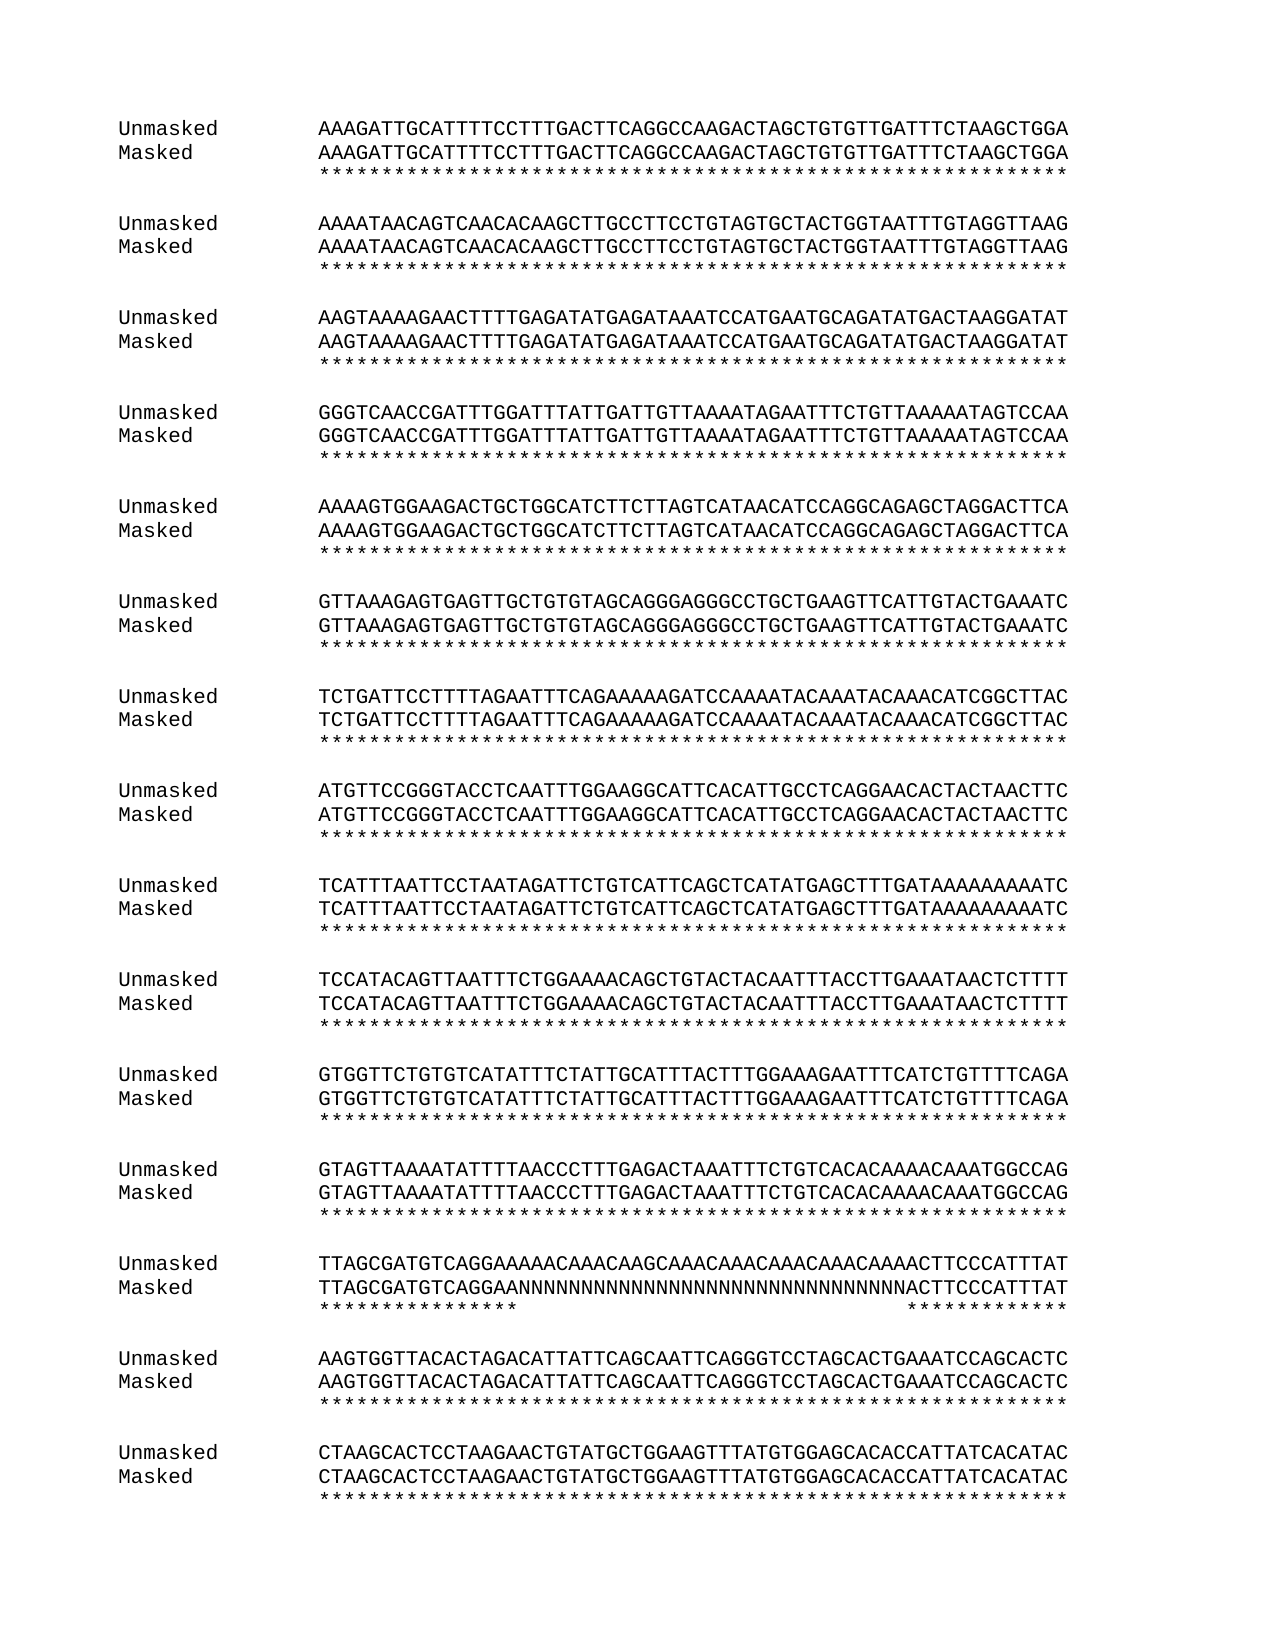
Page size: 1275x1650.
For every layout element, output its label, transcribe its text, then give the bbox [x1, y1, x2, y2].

text ************************************************************ [118, 1017, 1157, 1040]
text Unmasked AAGTGGTTACACTAGACATTATTCAGCAATTCAGGGTCCTAGCACTGAAATCCAGCACTC [118, 1348, 1157, 1371]
text ************************************************************ [118, 1489, 1157, 1513]
text Masked TCTGATTCCTTTTAGAATTTCAGAAAAAGATCCAAAATACAAATACAAACATCGGCTTAC [118, 709, 1157, 733]
text ************************************************************ [118, 1206, 1157, 1229]
text Unmasked AAGTAAAAGAACTTTTGAGATATGAGATAAATCCATGAATGCAGATATGACTAAGGATAT [118, 307, 1157, 331]
text Masked TCATTTAATTCCTAATAGATTCTGTCATTCAGCTCATATGAGCTTTGATAAAAAAAAATC [118, 898, 1157, 922]
text Masked AAAATAACAGTCAACACAAGCTTGCCTTCCTGTAGTGCTACTGGTAATTTGTAGGTTAAG [118, 236, 1157, 260]
text Unmasked GTTAAAGAGTGAGTTGCTGTGTAGCAGGGAGGGCCTGCTGAAGTTCATTGTACTGAAATC [118, 591, 1157, 615]
text Unmasked CTAAGCACTCCTAAGAACTGTATGCTGGAAGTTTATGTGGAGCACACCATTATCACATAC [118, 1442, 1157, 1466]
text Unmasked GGGTCAACCGATTTGGATTTATTGATTGTTAAAATAGAATTTCTGTTAAAAATAGTCCAA [118, 402, 1157, 426]
text Masked AAGTGGTTACACTAGACATTATTCAGCAATTCAGGGTCCTAGCACTGAAATCCAGCACTC [118, 1371, 1157, 1395]
text Masked GGGTCAACCGATTTGGATTTATTGATTGTTAAAATAGAATTTCTGTTAAAAATAGTCCAA [118, 426, 1157, 449]
text ************************************************************ [118, 827, 1157, 851]
text ************************************************************ [118, 260, 1157, 284]
text ************************************************************ [118, 354, 1157, 378]
text Masked GTGGTTCTGTGTCATATTTCTATTGCATTTACTTTGGAAAGAATTTCATCTGTTTTCAGA [118, 1088, 1157, 1111]
text Unmasked TCCATACAGTTAATTTCTGGAAAACAGCTGTACTACAATTTACCTTGAAATAACTCTTTT [118, 969, 1157, 993]
text Masked GTAGTTAAAATATTTTAACCCTTTGAGACTAAATTTCTGTCACACAAAACAAATGGCCAG [118, 1182, 1157, 1206]
text Masked TTAGCGATGTCAGGAANNNNNNNNNNNNNNNNNNNNNNNNNNNNNNNACTTCCCATTTAT [118, 1277, 1157, 1300]
text ************************************************************ [118, 733, 1157, 757]
text Masked CTAAGCACTCCTAAGAACTGTATGCTGGAAGTTTATGTGGAGCACACCATTATCACATAC [118, 1466, 1157, 1489]
text ************************************************************ [118, 1395, 1157, 1419]
text Unmasked TTAGCGATGTCAGGAAAAACAAACAAGCAAACAAACAAACAAACAAAACTTCCCATTTAT [118, 1253, 1157, 1277]
text ************************************************************ [118, 165, 1157, 189]
text Unmasked GTGGTTCTGTGTCATATTTCTATTGCATTTACTTTGGAAAGAATTTCATCTGTTTTCAGA [118, 1064, 1157, 1088]
text Masked ATGTTCCGGGTACCTCAATTTGGAAGGCATTCACATTGCCTCAGGAACACTACTAACTTC [118, 804, 1157, 827]
text Masked GTTAAAGAGTGAGTTGCTGTGTAGCAGGGAGGGCCTGCTGAAGTTCATTGTACTGAAATC [118, 615, 1157, 638]
text Unmasked TCTGATTCCTTTTAGAATTTCAGAAAAAGATCCAAAATACAAATACAAACATCGGCTTAC [118, 686, 1157, 709]
text ************************************************************ [118, 1111, 1157, 1135]
text ************************************************************ [118, 638, 1157, 662]
text ************************************************************ [118, 922, 1157, 946]
text Unmasked ATGTTCCGGGTACCTCAATTTGGAAGGCATTCACATTGCCTCAGGAACACTACTAACTTC [118, 780, 1157, 804]
text Masked TCCATACAGTTAATTTCTGGAAAACAGCTGTACTACAATTTACCTTGAAATAACTCTTTT [118, 993, 1157, 1017]
text Unmasked AAAATAACAGTCAACACAAGCTTGCCTTCCTGTAGTGCTACTGGTAATTTGTAGGTTAAG [118, 213, 1157, 236]
text Masked AAAAGTGGAAGACTGCTGGCATCTTCTTAGTCATAACATCCAGGCAGAGCTAGGACTTCA [118, 520, 1157, 544]
text Masked AAAGATTGCATTTTCCTTTGACTTCAGGCCAAGACTAGCTGTGTTGATTTCTAAGCTGGA [118, 142, 1157, 165]
text **************** ************* [118, 1300, 1157, 1324]
text Masked AAGTAAAAGAACTTTTGAGATATGAGATAAATCCATGAATGCAGATATGACTAAGGATAT [118, 331, 1157, 354]
text ************************************************************ [118, 544, 1157, 567]
text Unmasked TCATTTAATTCCTAATAGATTCTGTCATTCAGCTCATATGAGCTTTGATAAAAAAAAATC [118, 875, 1157, 898]
text ************************************************************ [118, 449, 1157, 473]
text Unmasked GTAGTTAAAATATTTTAACCCTTTGAGACTAAATTTCTGTCACACAAAACAAATGGCCAG [118, 1158, 1157, 1182]
text Unmasked AAAGATTGCATTTTCCTTTGACTTCAGGCCAAGACTAGCTGTGTTGATTTCTAAGCTGGA [118, 118, 1157, 142]
text Unmasked AAAAGTGGAAGACTGCTGGCATCTTCTTAGTCATAACATCCAGGCAGAGCTAGGACTTCA [118, 496, 1157, 520]
